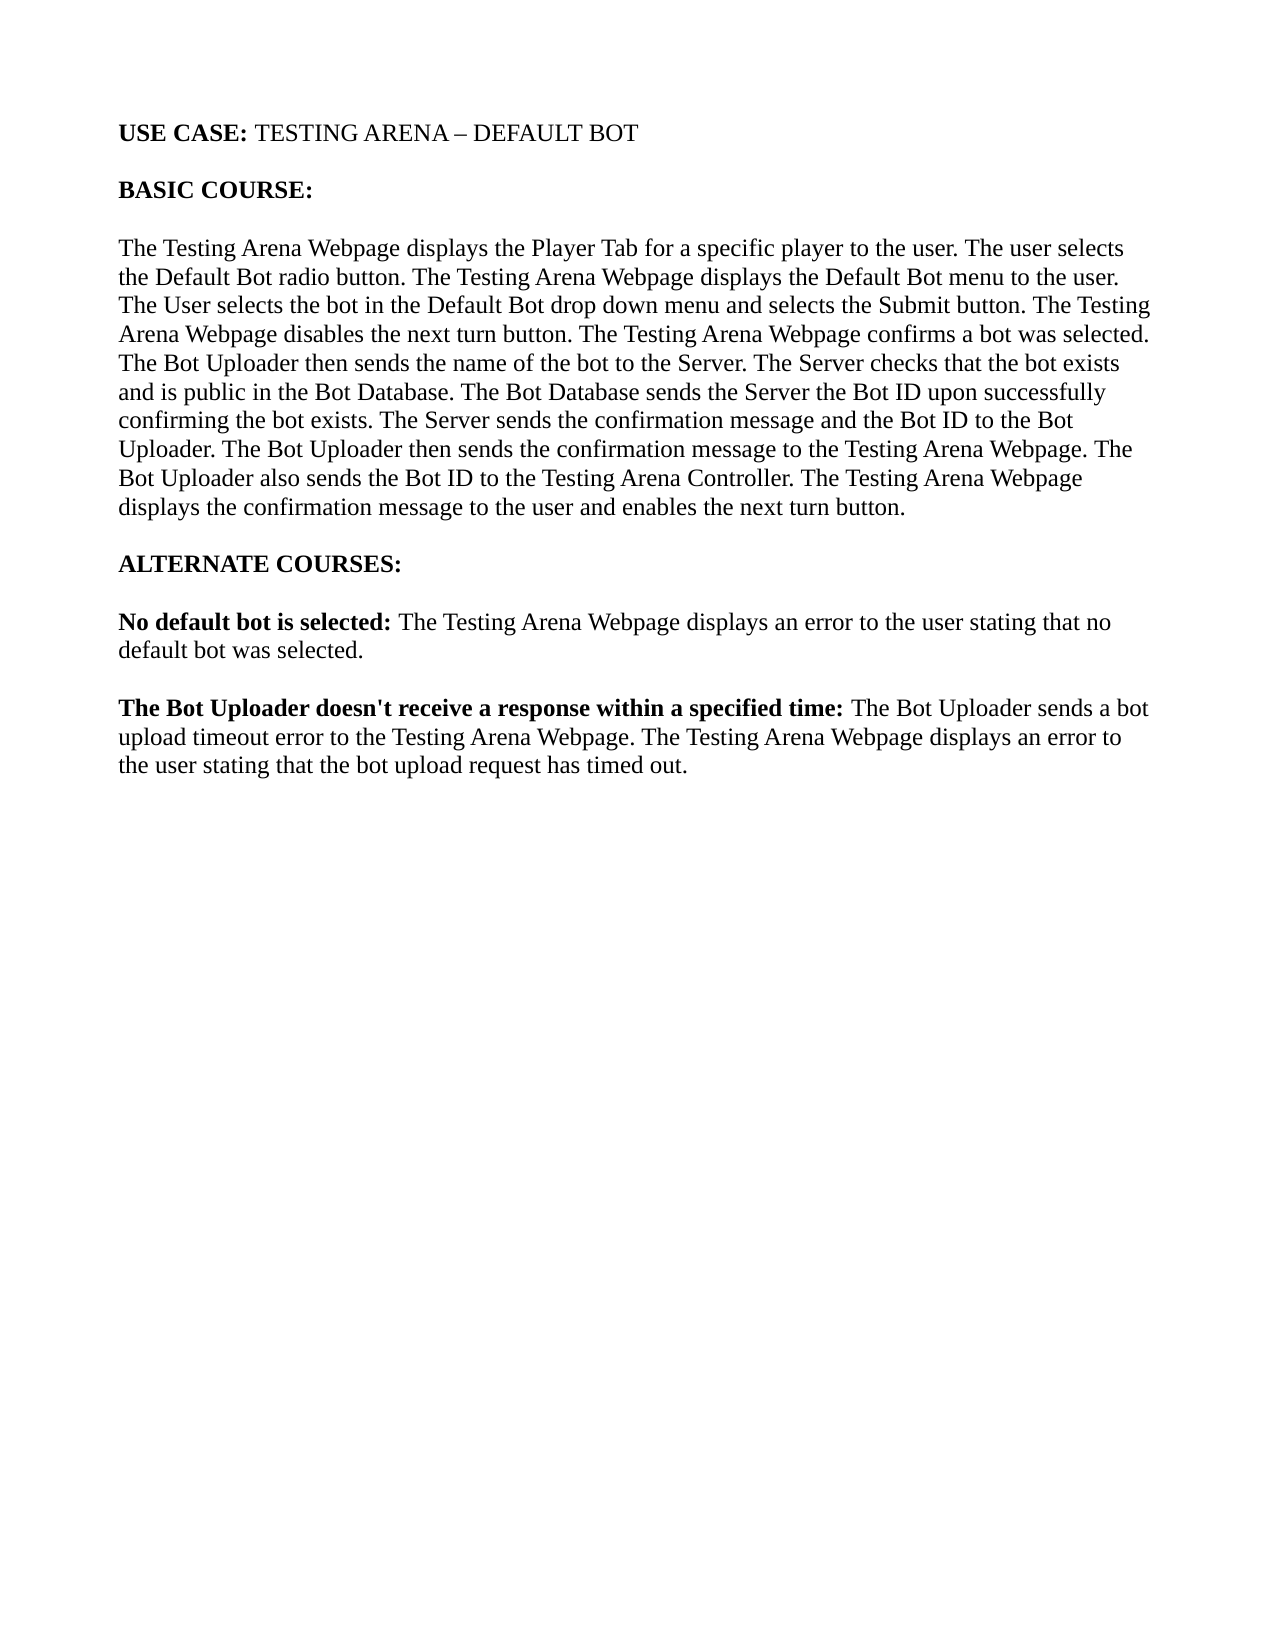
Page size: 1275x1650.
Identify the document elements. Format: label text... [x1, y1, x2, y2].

text The Testing Arena Webpage displays the Player Tab for a specific player to the user. The user selects the Default Bot radio button. The Testing Arena Webpage displays the Default Bot menu to the user. The User selects the bot in the Default Bot drop down menu and selects the Submit button. The Testing Arena Webpage disables the next turn button. The Testing Arena Webpage confirms a bot was selected. The Bot Uploader then sends the name of the bot to the Server. The Server checks that the bot exists and is public in the Bot Database. The Bot Database sends the Server the Bot ID upon successfully confirming the bot exists. The Server sends the confirmation message and the Bot ID to the Bot Uploader. The Bot Uploader then sends the confirmation message to the Testing Arena Webpage. The Bot Uploader also sends the Bot ID to the Testing Arena Controller. The Testing Arena Webpage displays the confirmation message to the user and enables the next turn button. [118, 233, 1157, 521]
text ALTERNATE COURSES: [118, 549, 1157, 578]
text BASIC COURSE: [118, 176, 1157, 204]
text USE CASE: TESTING ARENA – DEFAULT BOT [118, 118, 1157, 147]
text No default bot is selected: The Testing Arena Webpage displays an error to the user stating that no default bot was selected. [118, 607, 1157, 664]
text The Bot Uploader doesn't receive a response within a specified time: The Bot Uploader sends a bot upload timeout error to the Testing Arena Webpage. The Testing Arena Webpage displays an error to the user stating that the bot upload request has timed out. [118, 693, 1157, 779]
